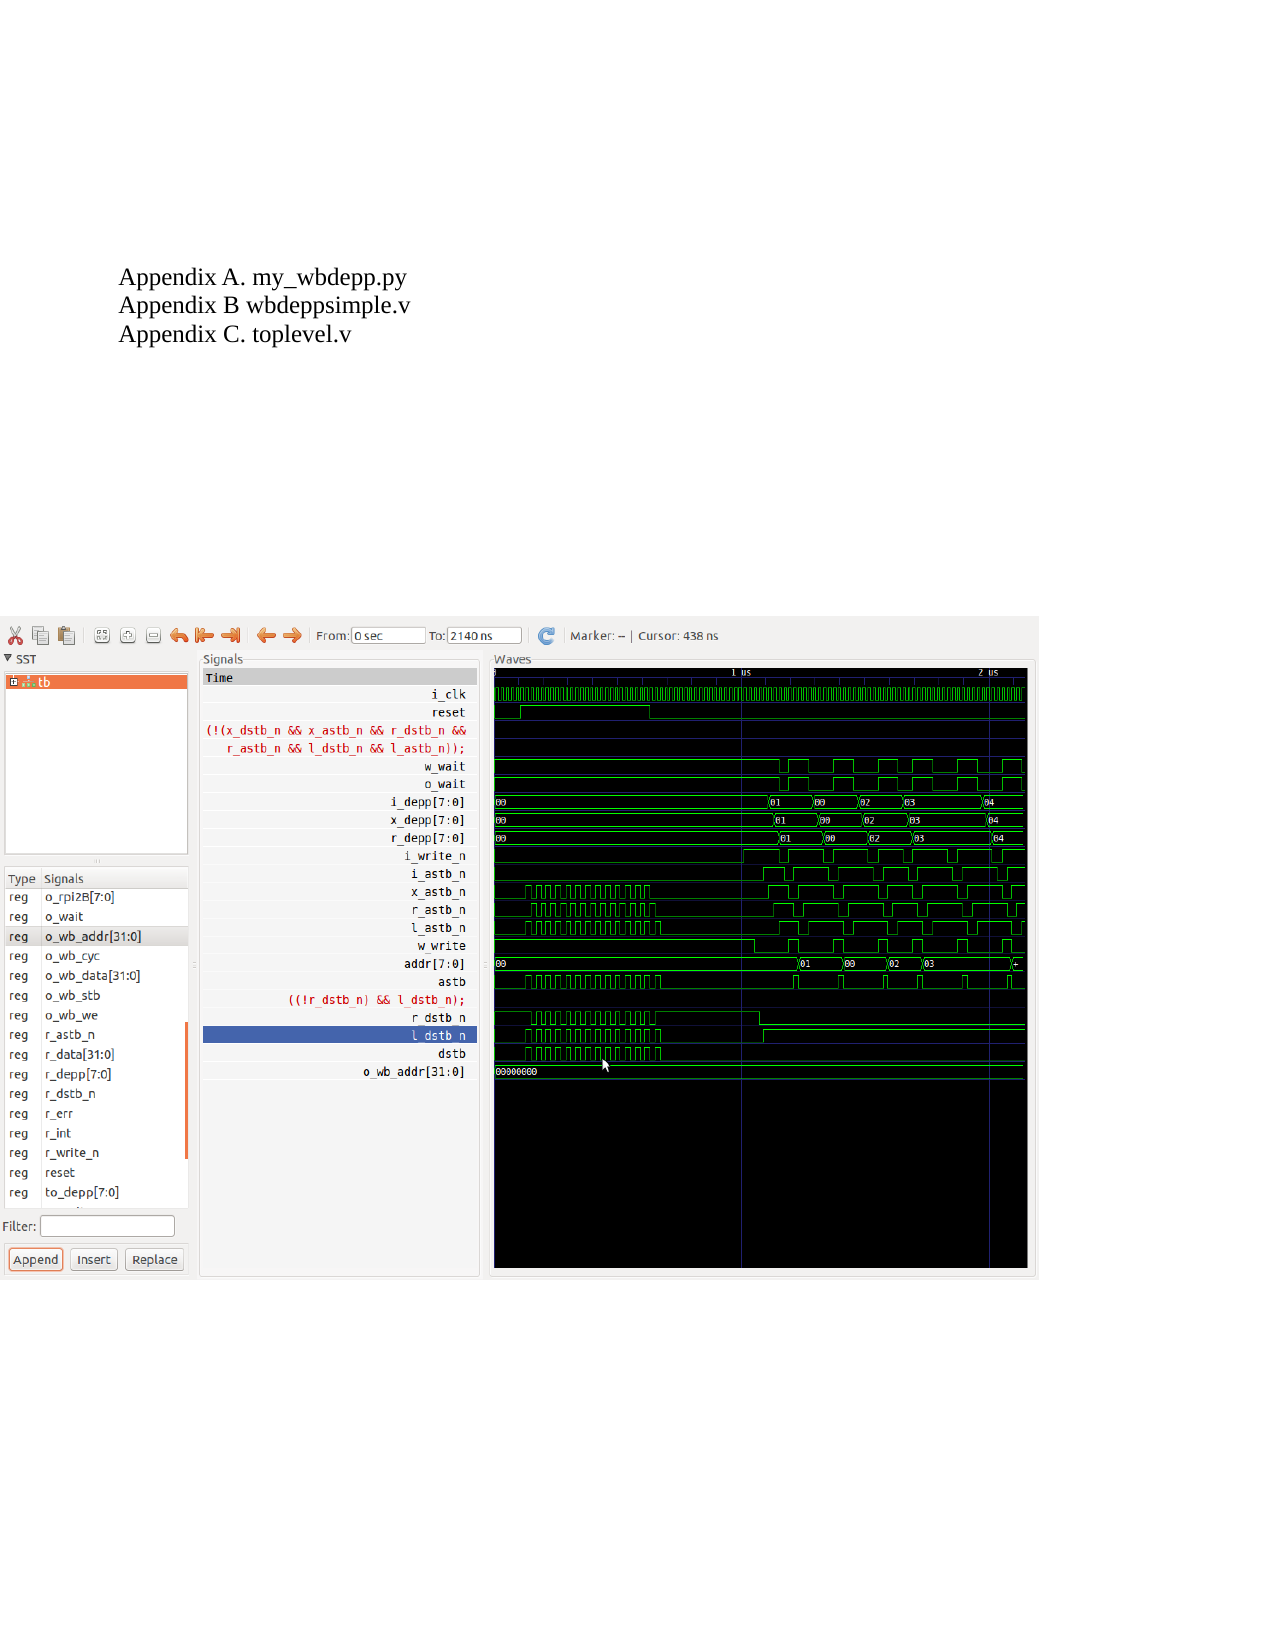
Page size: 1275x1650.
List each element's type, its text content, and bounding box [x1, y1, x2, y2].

text Appendix A. my_wbdepp.py [118, 262, 1157, 291]
text Appendix B wbdeppsimple.v [118, 291, 1157, 319]
picture [0, 616, 1039, 1280]
text Appendix C. toplevel.v [118, 319, 1157, 348]
